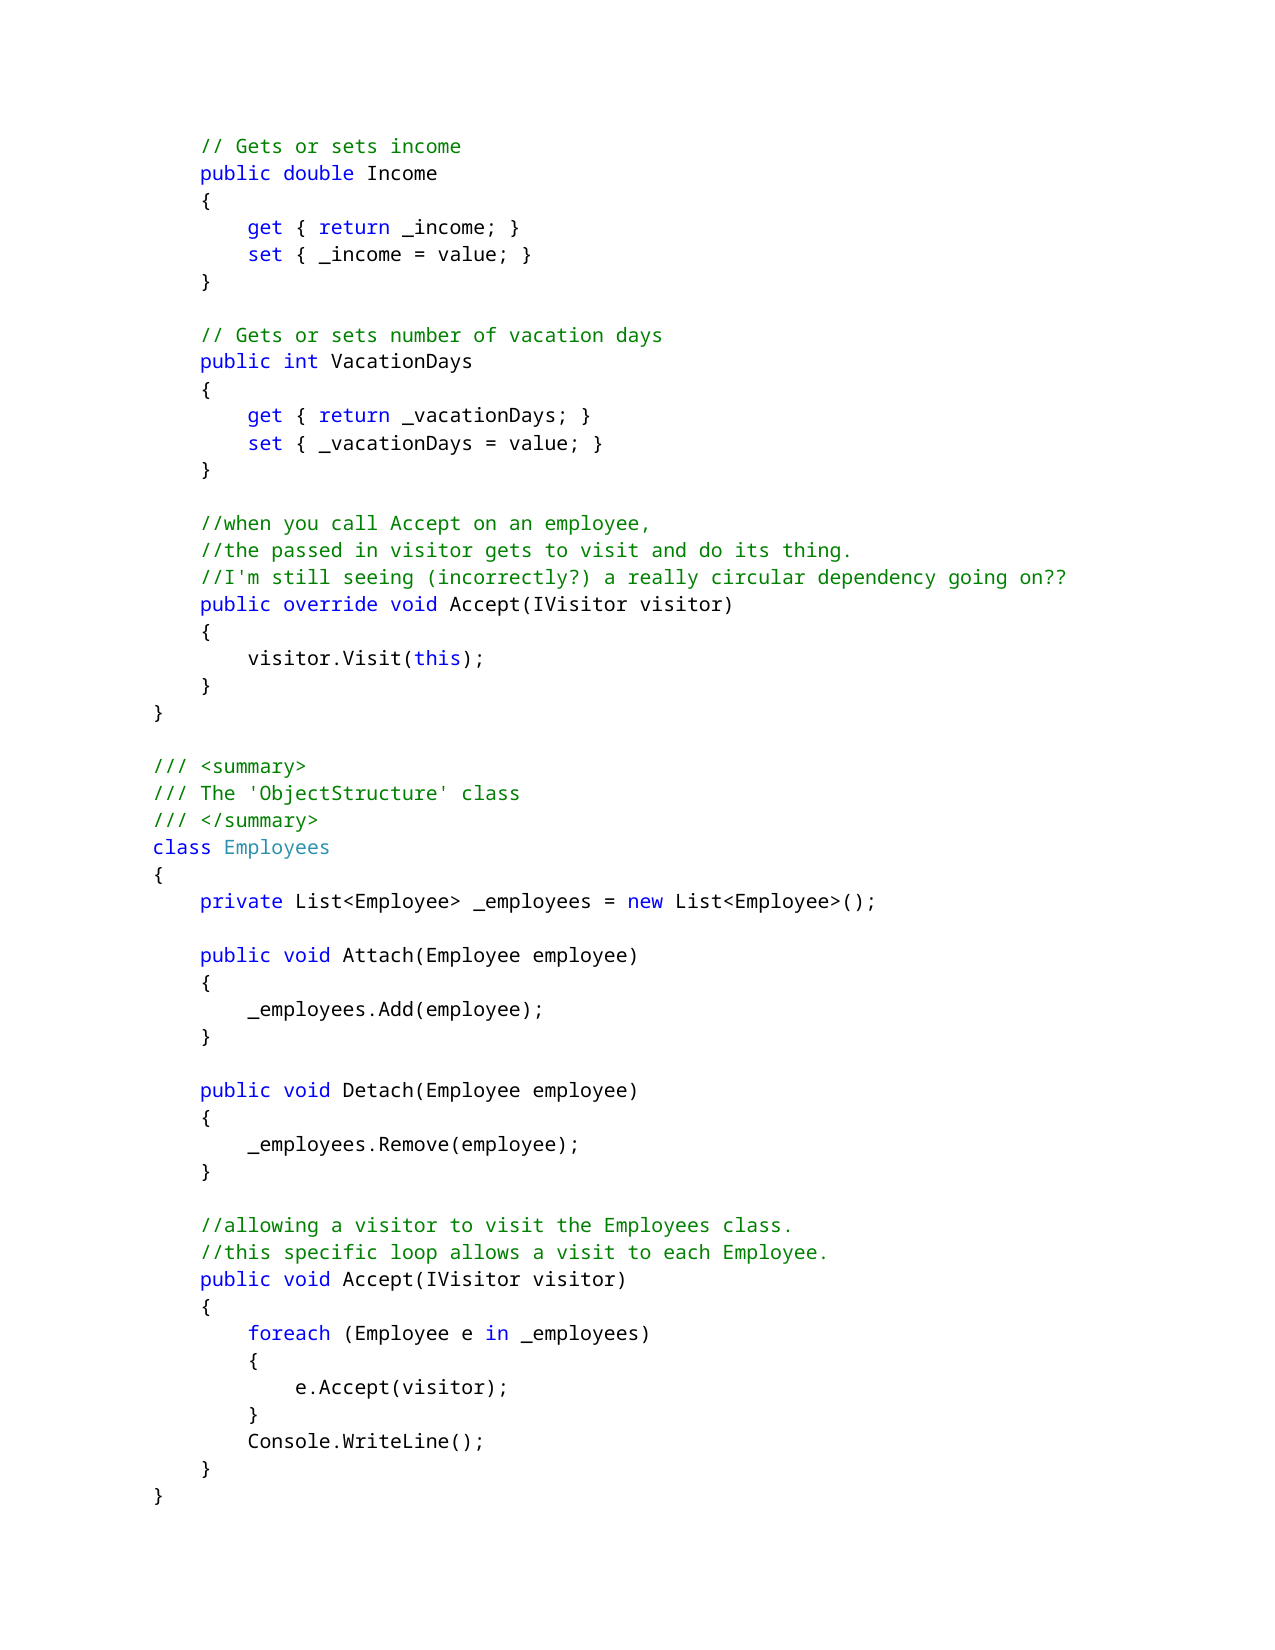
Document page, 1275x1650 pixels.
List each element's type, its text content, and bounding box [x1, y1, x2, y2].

text public int VacationDays [105, 348, 1170, 375]
text foreach (Employee e in _employees) [105, 1319, 1170, 1346]
text //allowing a visitor to visit the Employees class. [105, 1211, 1170, 1238]
text { [105, 618, 1170, 644]
text Console.WriteLine(); [105, 1427, 1170, 1454]
text } [105, 672, 1170, 698]
text } [105, 698, 1170, 726]
text //the passed in visitor gets to visit and do its thing. [105, 537, 1170, 564]
text { [105, 1346, 1170, 1373]
text visitor.Visit(this); [105, 644, 1170, 672]
text get { return _vacationDays; } [105, 402, 1170, 429]
text { [105, 968, 1170, 995]
text } [105, 1400, 1170, 1427]
text // Gets or sets income [105, 132, 1170, 159]
text { [105, 860, 1170, 887]
text //when you call Accept on an employee, [105, 510, 1170, 537]
text } [105, 1022, 1170, 1049]
text set { _income = value; } [105, 240, 1170, 267]
text public void Attach(Employee employee) [105, 941, 1170, 968]
text get { return _income; } [105, 213, 1170, 240]
text } [105, 1454, 1170, 1481]
text { [105, 375, 1170, 402]
text _employees.Add(employee); [105, 995, 1170, 1022]
text } [105, 267, 1170, 294]
text public override void Accept(IVisitor visitor) [105, 591, 1170, 618]
text } [105, 456, 1170, 483]
text { [105, 1103, 1170, 1130]
text /// The 'ObjectStructure' class [105, 779, 1170, 806]
text // Gets or sets number of vacation days [105, 321, 1170, 348]
text { [105, 186, 1170, 213]
text public double Income [105, 159, 1170, 186]
text e.Accept(visitor); [105, 1373, 1170, 1400]
text //I'm still seeing (incorrectly?) a really circular dependency going on?? [105, 564, 1170, 591]
text class Employees [105, 833, 1170, 860]
text public void Accept(IVisitor visitor) [105, 1265, 1170, 1292]
text } [105, 1481, 1170, 1508]
text } [105, 1157, 1170, 1184]
text /// <summary> [105, 752, 1170, 779]
text public void Detach(Employee employee) [105, 1076, 1170, 1103]
text _employees.Remove(employee); [105, 1130, 1170, 1157]
text //this specific loop allows a visit to each Employee. [105, 1238, 1170, 1265]
text /// </summary> [105, 806, 1170, 833]
text set { _vacationDays = value; } [105, 429, 1170, 456]
text { [105, 1292, 1170, 1319]
text private List<Employee> _employees = new List<Employee>(); [105, 887, 1170, 914]
